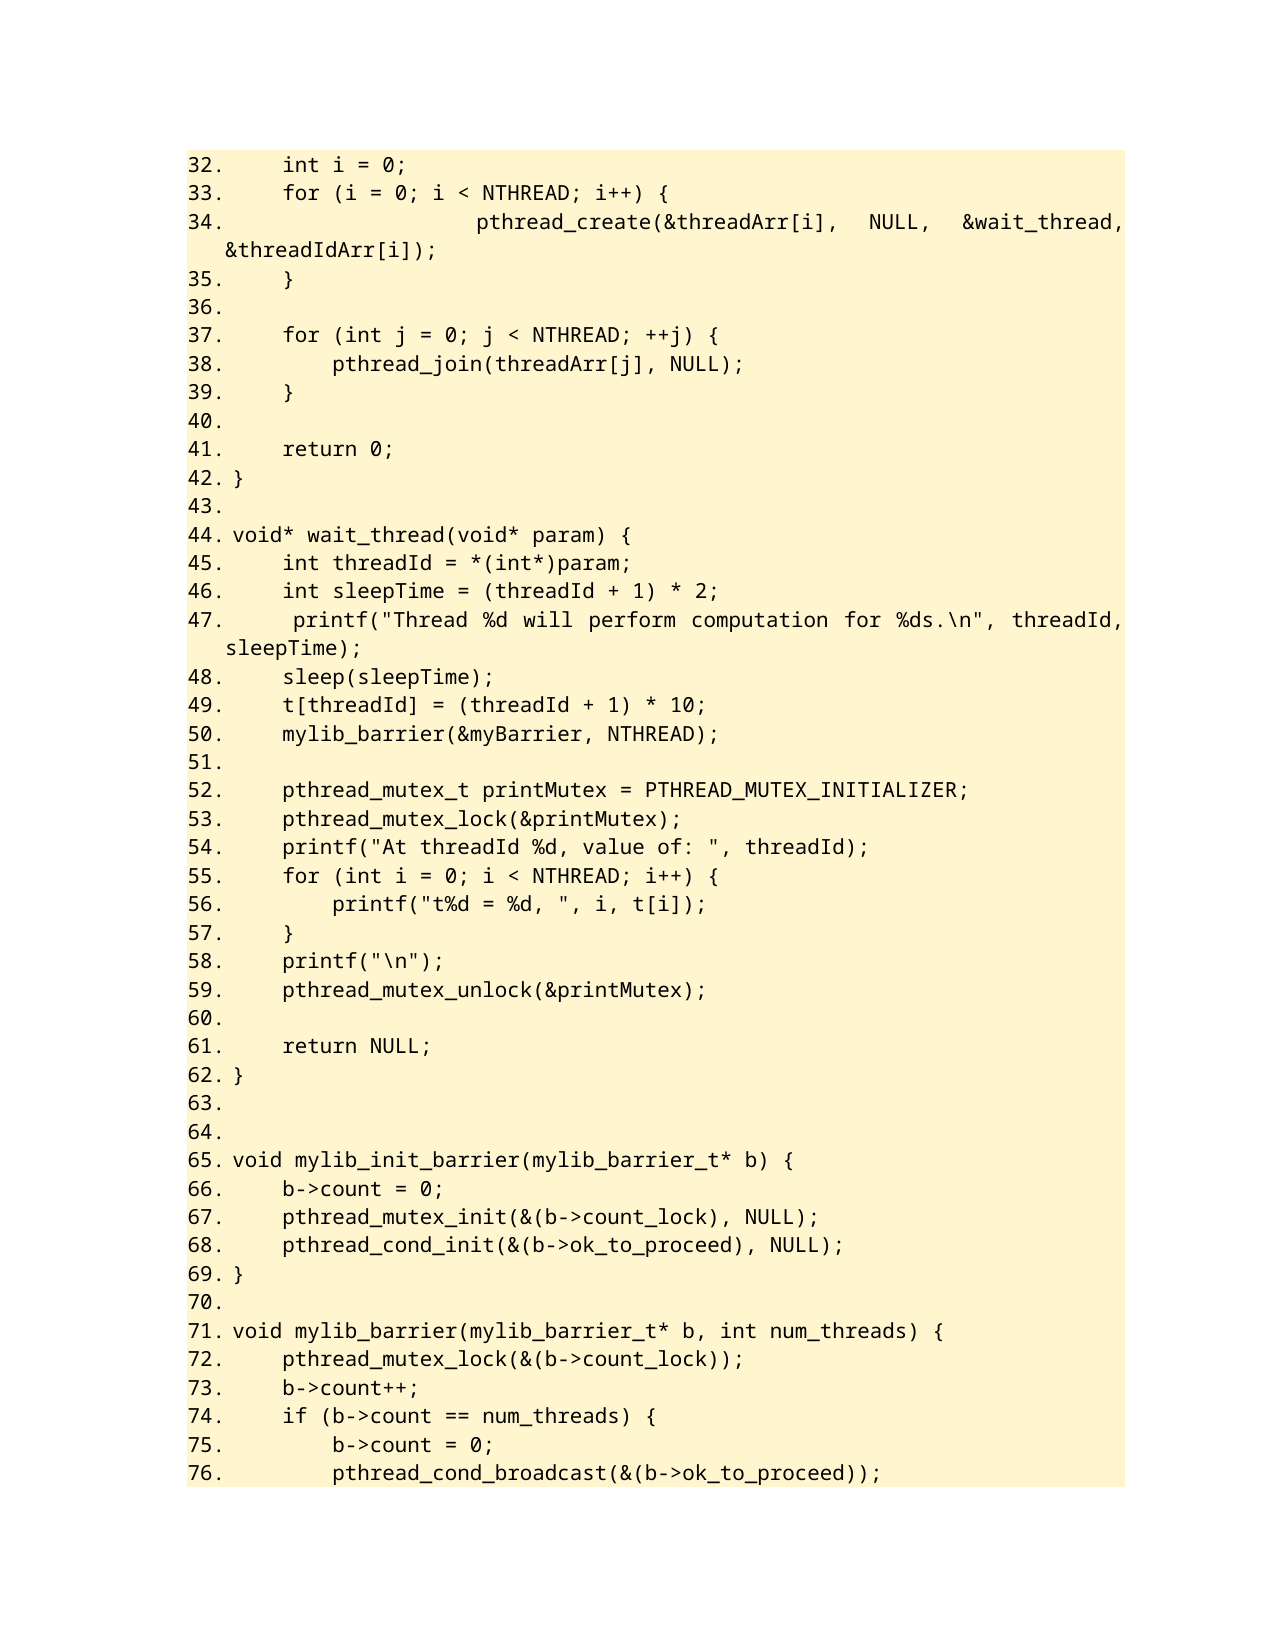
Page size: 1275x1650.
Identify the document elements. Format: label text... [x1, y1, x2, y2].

list int sleepTime = (threadId + 1) * 2; [187, 577, 1125, 605]
list mylib_barrier(&myBarrier, NTHREAD); [187, 719, 1125, 747]
list void mylib_barrier(mylib_barrier_t* b, int num_threads) { [187, 1316, 1125, 1344]
list b->count = 0; [187, 1430, 1125, 1458]
list t[threadId] = (threadId + 1) * 10; [187, 690, 1125, 719]
list for (i = 0; i < NTHREAD; i++) { [187, 178, 1125, 207]
list int i = 0; [187, 150, 1125, 178]
list for (int i = 0; i < NTHREAD; i++) { [187, 861, 1125, 889]
list printf("t%d = %d, ", i, t[i]); [187, 889, 1125, 918]
list printf("Thread %d will perform computation for %ds.\n", threadId, sleepTime); [187, 605, 1125, 662]
list } [187, 463, 1125, 491]
list pthread_mutex_init(&(b->count_lock), NULL); [187, 1202, 1125, 1231]
list return 0; [187, 434, 1125, 463]
list for (int j = 0; j < NTHREAD; ++j) { [187, 321, 1125, 349]
list sleep(sleepTime); [187, 662, 1125, 690]
list pthread_create(&threadArr[i], NULL, &wait_thread, &threadIdArr[i]); [187, 207, 1125, 264]
list int threadId = *(int*)param; [187, 548, 1125, 577]
list pthread_mutex_lock(&printMutex); [187, 804, 1125, 832]
list b->count = 0; [187, 1174, 1125, 1202]
list printf("\n"); [187, 946, 1125, 975]
list } [187, 1259, 1125, 1287]
list pthread_join(threadArr[j], NULL); [187, 349, 1125, 377]
list pthread_cond_init(&(b->ok_to_proceed), NULL); [187, 1231, 1125, 1259]
list pthread_mutex_lock(&(b->count_lock)); [187, 1344, 1125, 1373]
list if (b->count == num_threads) { [187, 1401, 1125, 1430]
list pthread_mutex_t printMutex = PTHREAD_MUTEX_INITIALIZER; [187, 776, 1125, 804]
list } [187, 918, 1125, 946]
list printf("At threadId %d, value of: ", threadId); [187, 832, 1125, 861]
list b->count++; [187, 1373, 1125, 1401]
list return NULL; [187, 1032, 1125, 1060]
list } [187, 1060, 1125, 1088]
list } [187, 377, 1125, 406]
list } [187, 264, 1125, 292]
list void mylib_init_barrier(mylib_barrier_t* b) { [187, 1145, 1125, 1174]
list pthread_mutex_unlock(&printMutex); [187, 975, 1125, 1003]
list void* wait_thread(void* param) { [187, 520, 1125, 548]
list pthread_cond_broadcast(&(b->ok_to_proceed)); [187, 1458, 1125, 1487]
